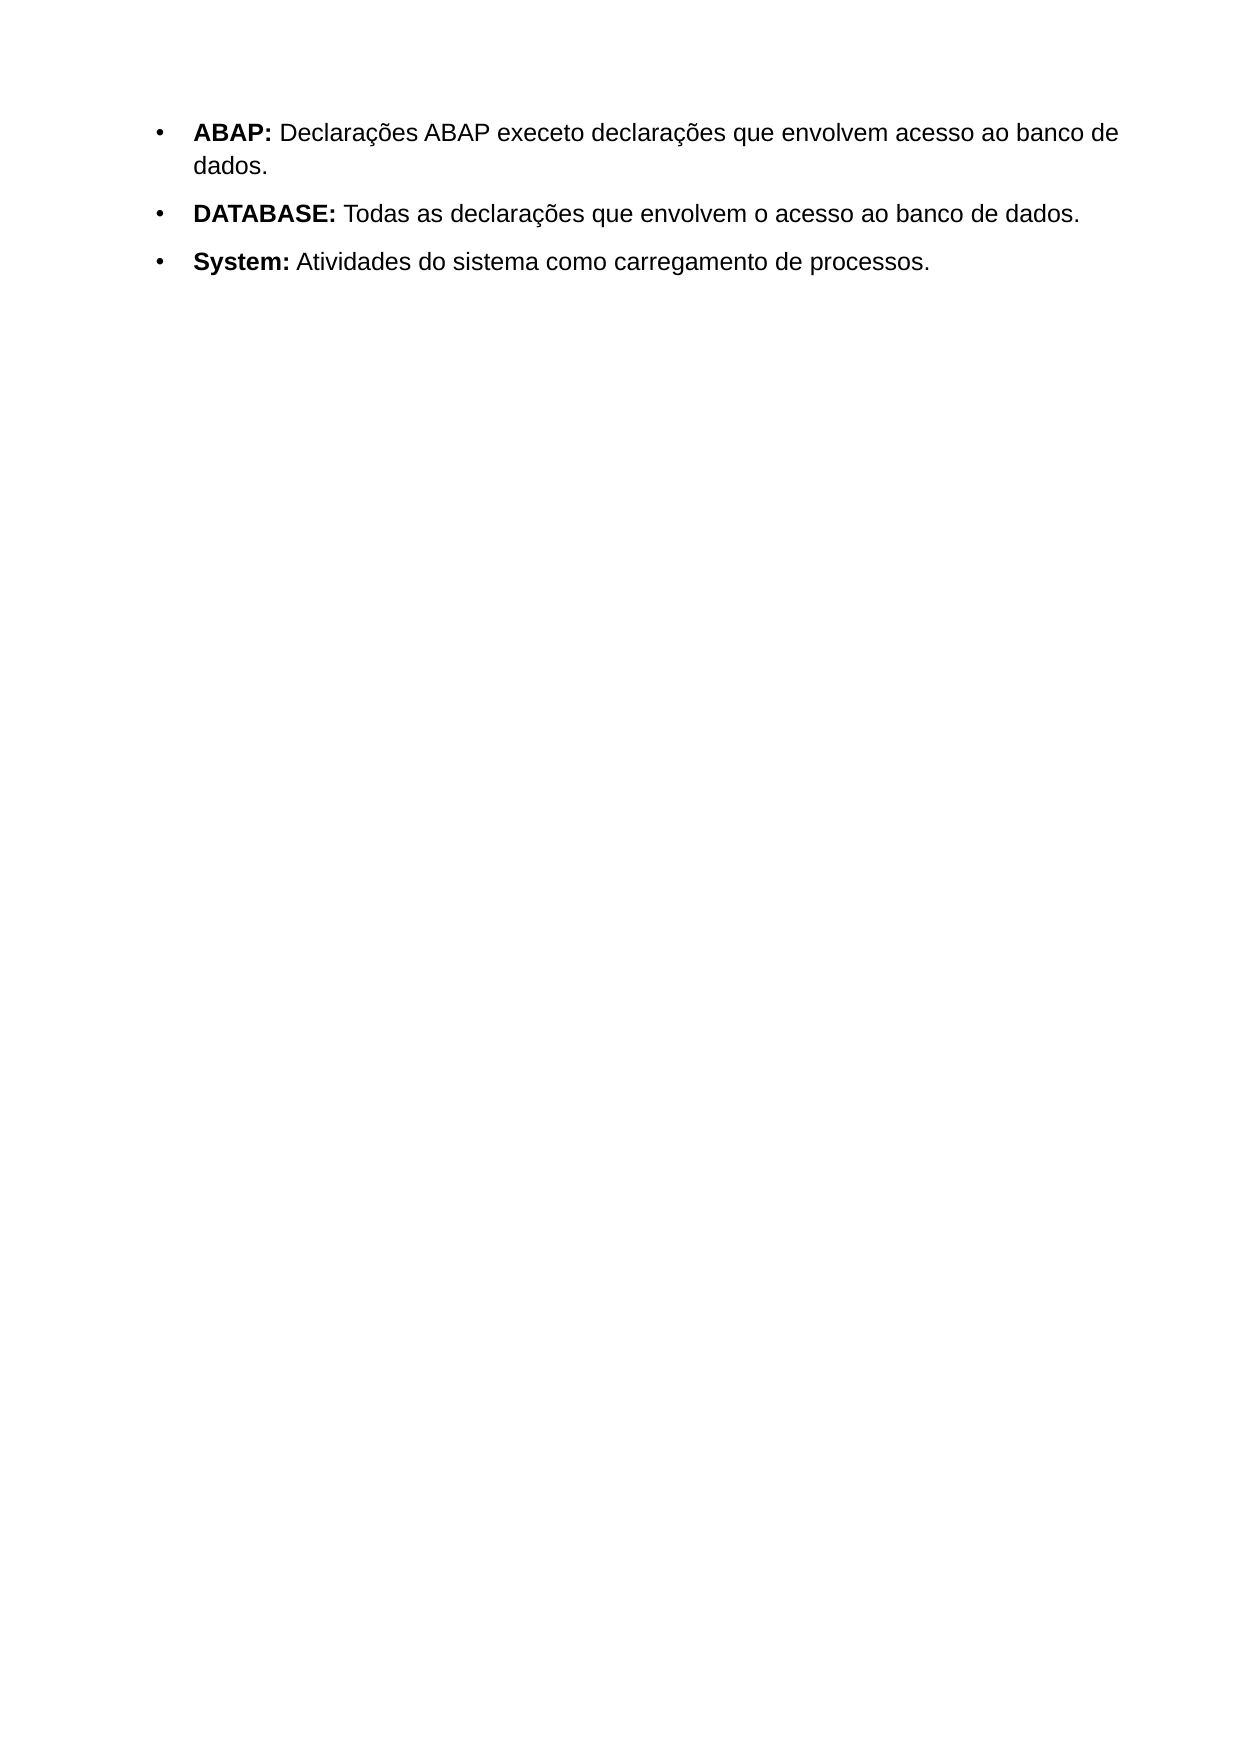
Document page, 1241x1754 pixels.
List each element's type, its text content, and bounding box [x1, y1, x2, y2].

list DATABASE: Todas as declarações que envolvem o acesso ao banco de dados. [156, 199, 1122, 228]
list ABAP: Declarações ABAP execeto declarações que envolvem acesso ao banco de dados. [156, 118, 1122, 180]
list System: Atividades do sistema como carregamento de processos. [156, 247, 1122, 275]
